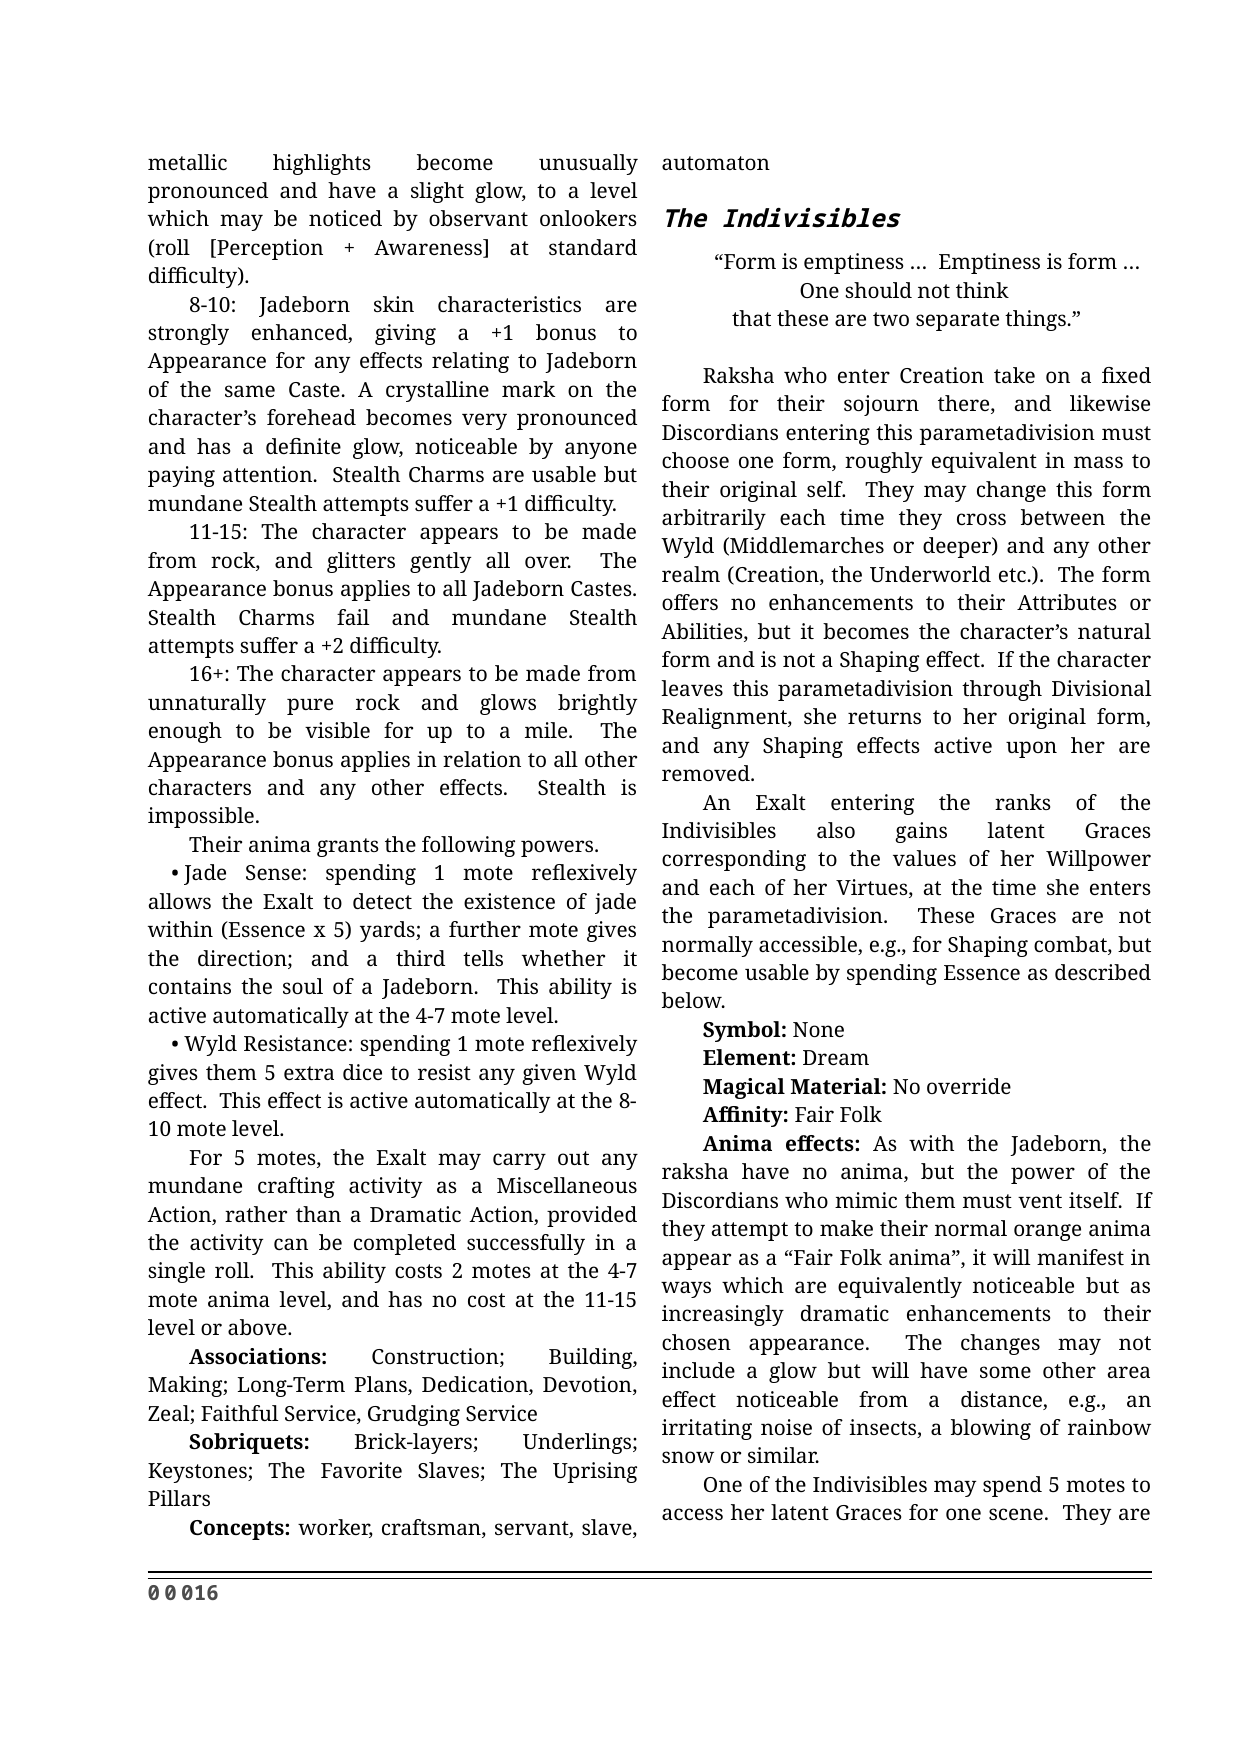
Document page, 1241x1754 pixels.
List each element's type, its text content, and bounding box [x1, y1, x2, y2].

text 11-15: The character appears to be made from rock, and glitters gently all over. The Appearance bonus applies to all Jadeborn Castes. Stealth Charms fail and mundane Stealth attempts suffer a +2 difficulty. [148, 517, 638, 659]
text For 5 motes, the Exalt may carry out any mundane crafting activity as a Miscellaneous Action, rather than a Dramatic Action, provided the activity can be completed successfully in a single roll. This ability costs 2 motes at the 4-7 mote anima level, and has no cost at the 11-15 level or above. [148, 1143, 638, 1342]
text automaton [661, 148, 1152, 176]
text Affinity: Fair Folk [661, 1100, 1152, 1129]
list Wyld Resistance: spending 1 mote reflexively gives them 5 extra dice to resist any given Wyld effect. This effect is active automatically at the 8-10 mote level. [148, 1029, 638, 1143]
text “Form is emptiness … Emptiness is form … One should not think that these are two separate things.” [661, 247, 1152, 333]
text Symbol: None [661, 1015, 1152, 1043]
text metallic highlights become unusually pronounced and have a slight glow, to a level which may be noticed by observant onlookers (roll [Perception + Awareness] at standard difficulty). [148, 148, 638, 290]
subtitle The Indivisibles [661, 201, 1152, 235]
text An Exalt entering the ranks of the Indivisibles also gains latent Graces corresponding to the values of her Willpower and each of her Virtues, at the time she enters the parametadivision. These Graces are not normally accessible, e.g., for Shaping combat, but become usable by spending Essence as described below. [661, 788, 1152, 1015]
text Raksha who enter Creation take on a fixed form for their sojourn there, and likewise Discordians entering this parametadivision must choose one form, roughly equivalent in mass to their original self. They may change this form arbitrarily each time they cross between the Wyld (Middlemarches or deeper) and any other realm (Creation, the Underworld etc.). The form offers no enhancements to their Attributes or Abilities, but it becomes the character’s natural form and is not a Shaping effect. If the character leaves this parametadivision through Divisional Realignment, she returns to her original form, and any Shaping effects active upon her are removed. [661, 361, 1152, 788]
text Associations: Construction; Building, Making; Long-Term Plans, Dedication, Devotion, Zeal; Faithful Service, Grudging Service [148, 1342, 638, 1427]
text Concepts: worker, craftsman, servant, slave, [148, 1513, 638, 1541]
text One of the Indivisibles may spend 5 motes to access her latent Graces for one scene. They are [661, 1470, 1152, 1527]
list Jade Sense: spending 1 mote reflexively allows the Exalt to detect the existence of jade within (Essence x 5) yards; a further mote gives the direction; and a third tells whether it contains the soul of a Jadeborn. This ability is active automatically at the 4-7 mote level. [148, 858, 638, 1029]
text Anima effects: As with the Jadeborn, the raksha have no anima, but the power of the Discordians who mimic them must vent itself. If they attempt to make their normal orange anima appear as a “Fair Folk anima”, it will manifest in ways which are equivalently noticeable but as increasingly dramatic enhancements to their chosen appearance. The changes may not include a glow but will have some other area effect noticeable from a distance, e.g., an irritating noise of insects, a blowing of rainbow snow or similar. [661, 1129, 1152, 1470]
text Their anima grants the following powers. [148, 830, 638, 858]
text Sobriquets: Brick-layers; Underlings; Keystones; The Favorite Slaves; The Uprising Pillars [148, 1427, 638, 1513]
text 8-10: Jadeborn skin characteristics are strongly enhanced, giving a +1 bonus to Appearance for any effects relating to Jadeborn of the same Caste. A crystalline mark on the character’s forehead becomes very pronounced and has a definite glow, noticeable by anyone paying attention. Stealth Charms are usable but mundane Stealth attempts suffer a +1 difficulty. [148, 290, 638, 517]
text Element: Dream [661, 1043, 1152, 1072]
text Magical Material: No override [661, 1072, 1152, 1100]
text 16+: The character appears to be made from unnaturally pure rock and glows brightly enough to be visible for up to a mile. The Appearance bonus applies in relation to all other characters and any other effects. Stealth is impossible. [148, 659, 638, 830]
